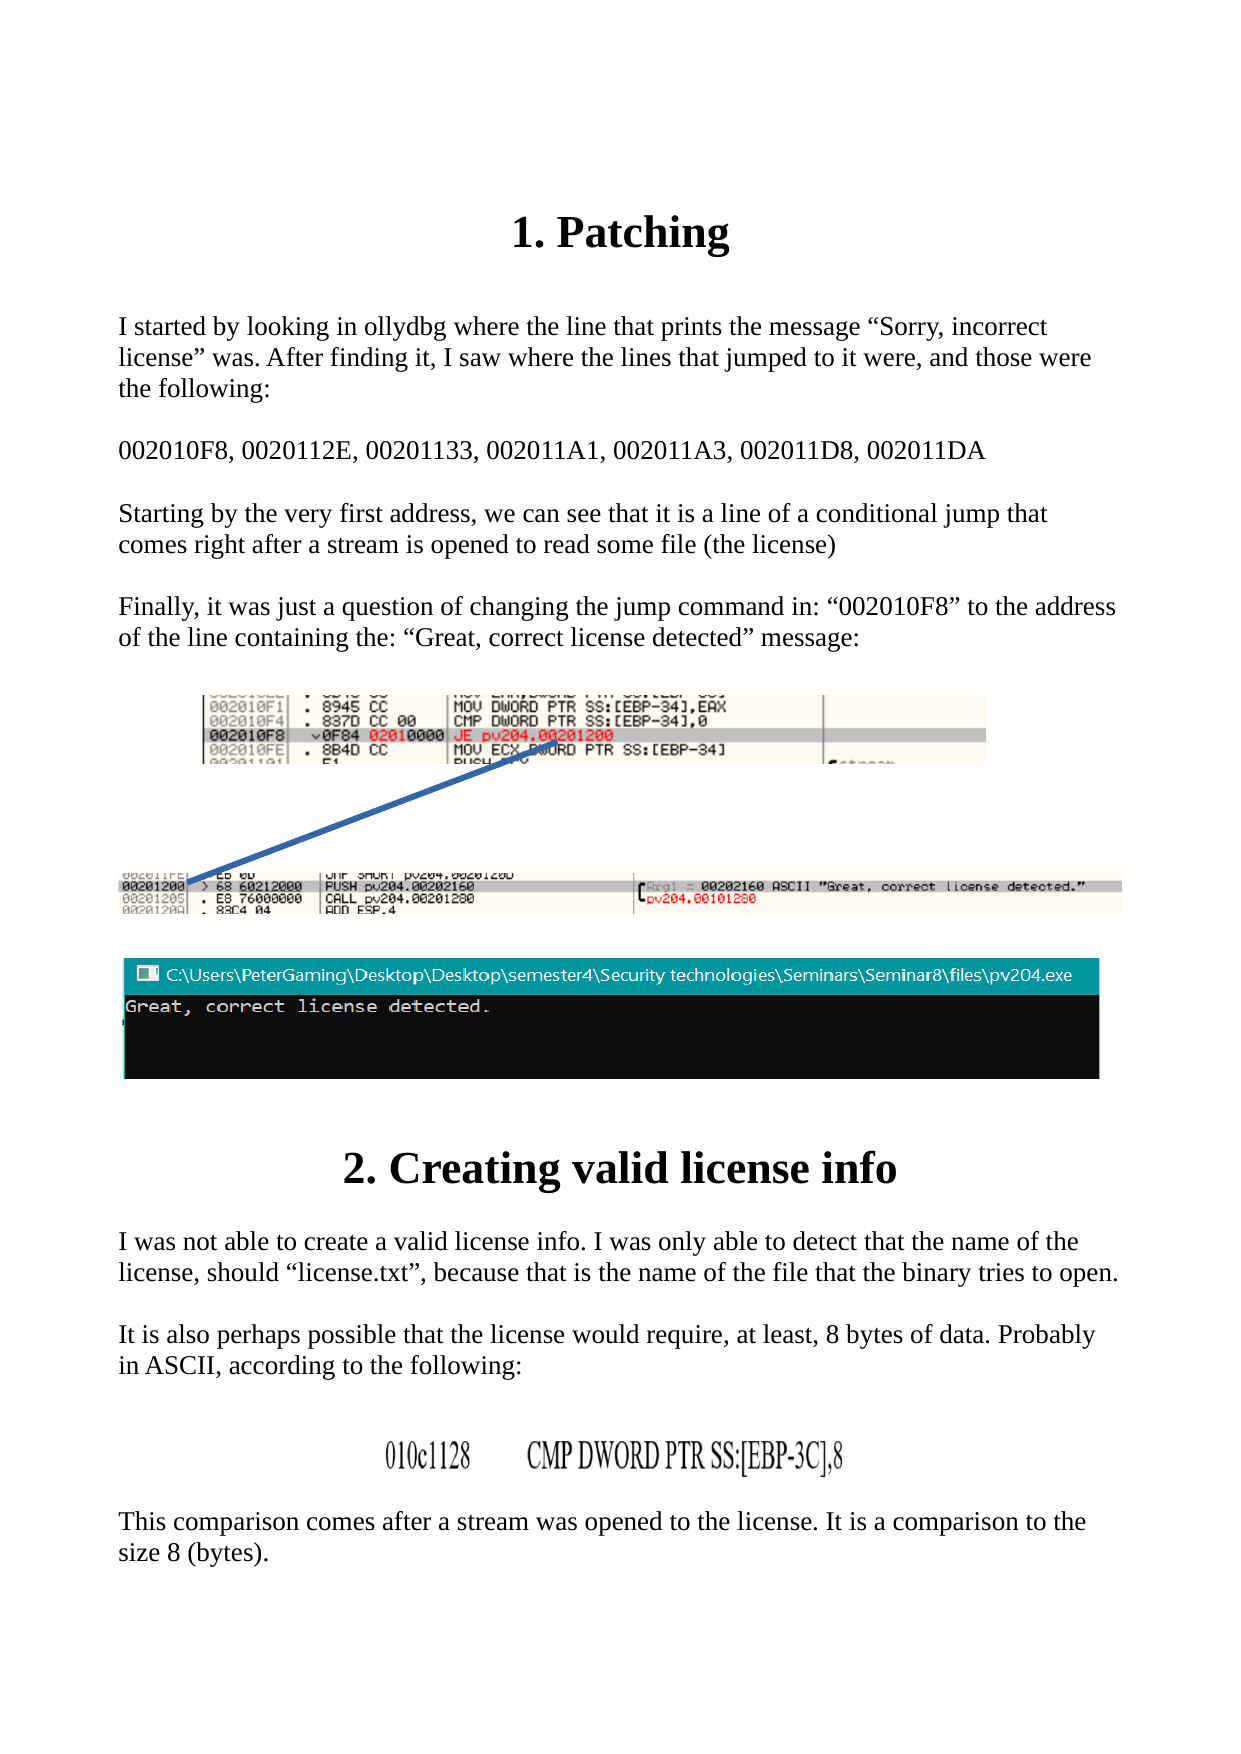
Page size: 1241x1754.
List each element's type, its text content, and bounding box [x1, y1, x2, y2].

text It is also perhaps possible that the license would require, at least, 8 bytes of data. Probably in ASCII, according to the following: [118, 1318, 1122, 1380]
text Finally, it was just a question of changing the jump command in: “002010F8” to the address of the line containing the: “Great, correct license detected” message: [118, 590, 1122, 652]
picture [202, 695, 987, 764]
text I started by looking in ollydbg where the line that prints the message “Sorry, incorrect license” was. After finding it, I saw where the lines that jumped to it were, and those were the following: [118, 310, 1122, 403]
text Starting by the very first address, we can see that it is a line of a conditional jump that comes right after a stream is opened to read some file (the license) [118, 497, 1122, 559]
text This comparison comes after a stream was opened to the license. It is a comparison to the size 8 (bytes). [118, 1505, 1122, 1567]
picture [377, 1414, 850, 1488]
text I was not able to create a valid license info. I was only able to detect that the name of the license, should “license.txt”, because that is the name of the file that the binary tries to open. [118, 1224, 1122, 1287]
picture [122, 958, 1100, 1079]
picture [118, 873, 1123, 914]
text 1. Patching [118, 204, 1122, 257]
text 002010F8, 0020112E, 00201133, 002011A1, 002011A3, 002011D8, 002011DA [118, 434, 1122, 466]
text 2. Creating valid license info [118, 1141, 1122, 1193]
